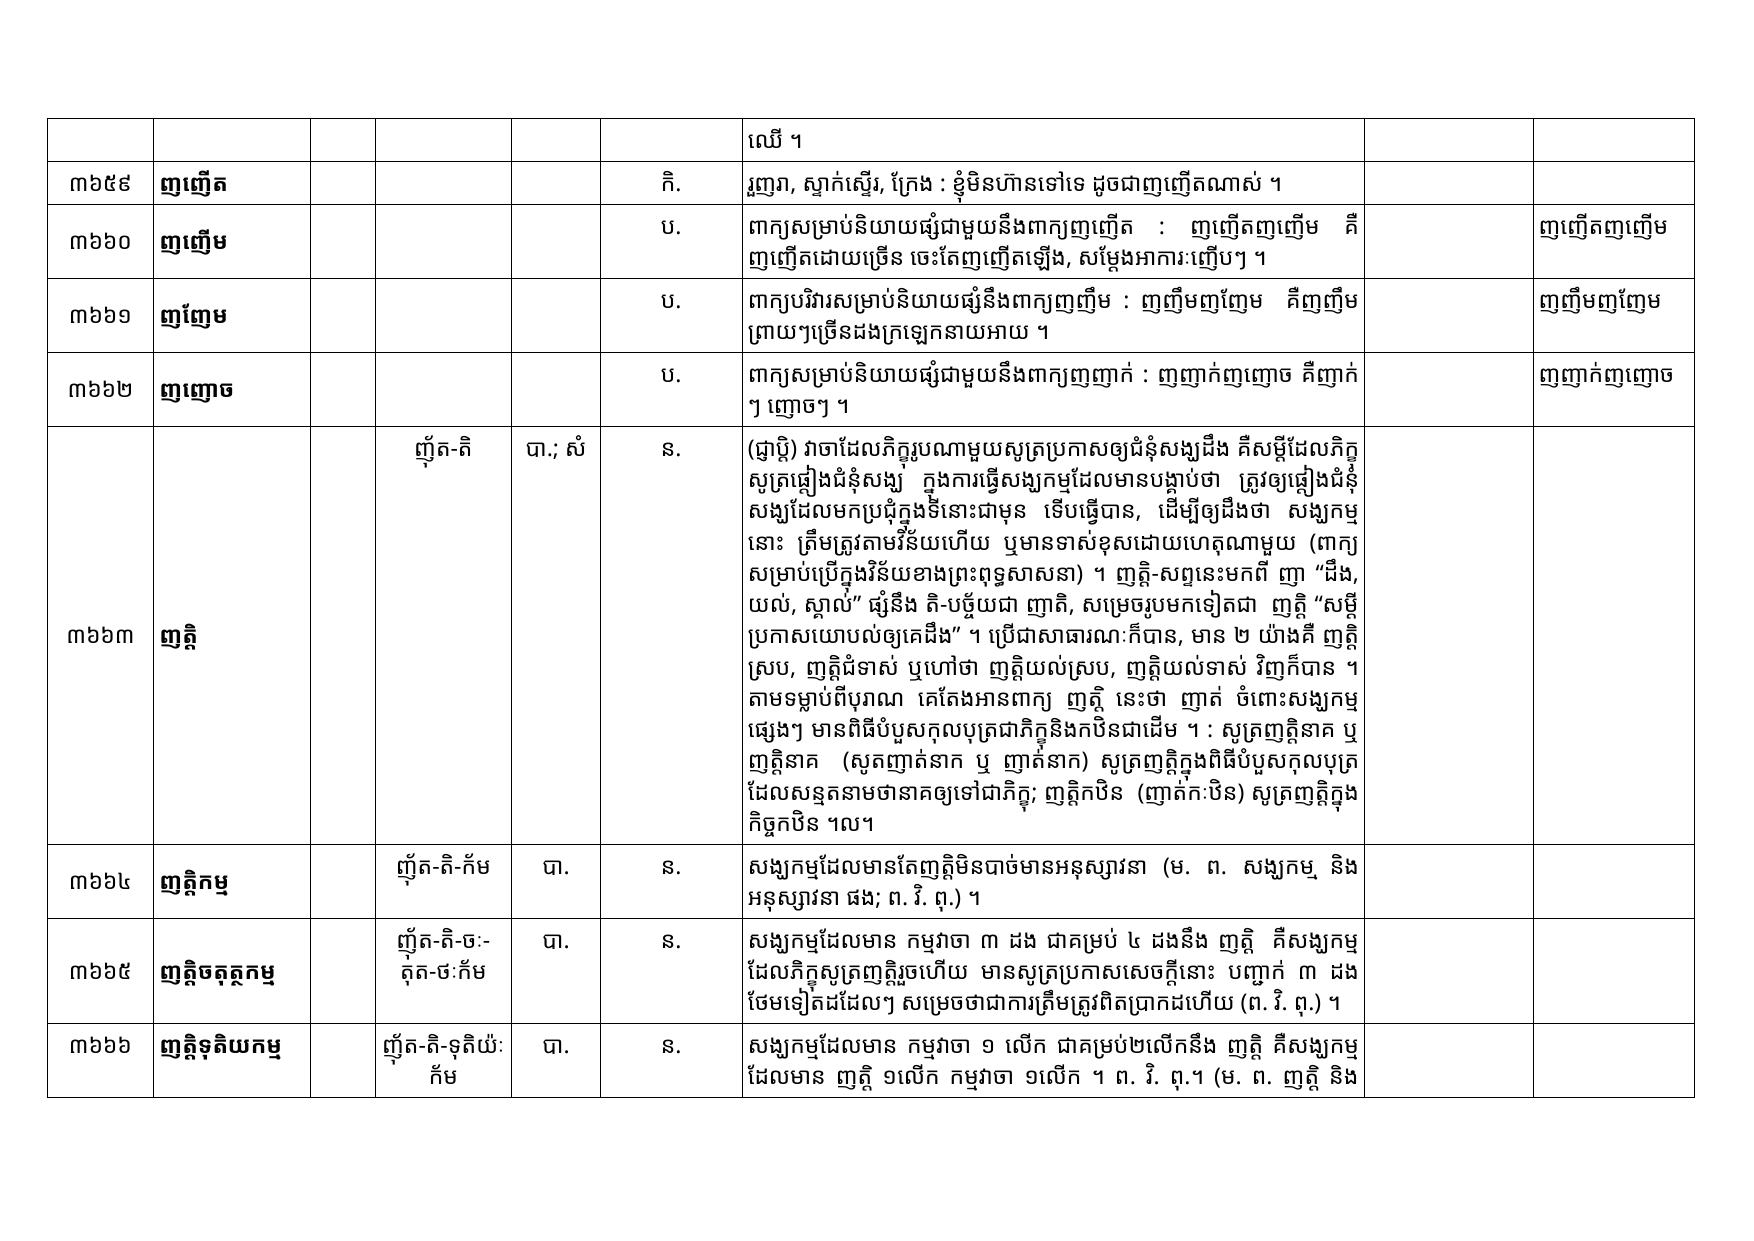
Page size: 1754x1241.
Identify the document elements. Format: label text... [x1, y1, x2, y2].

table_cell ញញោច [154, 353, 310, 426]
table_cell [376, 162, 511, 204]
table_cell [311, 353, 375, 426]
table_cell [1365, 205, 1533, 278]
table_cell [1365, 845, 1533, 918]
table_cell ៣៦៦២ [48, 353, 153, 426]
table_cell [512, 205, 600, 278]
table_cell [1534, 1024, 1694, 1097]
table_cell [1534, 162, 1694, 204]
table_cell ៣៦៦១ [48, 279, 153, 352]
table_cell [601, 119, 742, 161]
table_cell [376, 205, 511, 278]
table_cell (ជ្ញាប្តិ) វាចា​ដែល​ភិក្ខុ​រូប​ណា​មួយ​សូត្រ​ប្រកាស​ឲ្យ​ជំនុំ​សង្ឃ​ដឹង គឺ​សម្ដី​ដែល​ភិក្ខុ​សូត្រ​ផ្តៀង​ជំនុំ​សង្ឃ ក្នុង​ការ​ធ្វើ​សង្ឃកម្ម​ដែល​មាន​បង្គាប់​ថា ត្រូវ​ឲ្យ​ផ្តៀង​ជំនុំ​សង្ឃ​ដែល​មក​ប្រជុំ​ក្នុង​ទី​នោះ​ជាមុន ទើប​ធ្វើ​បាន, ដើម្បី​ឲ្យ​ដឹង​ថា សង្ឃកម្ម​នោះ ត្រឹម​ត្រូវ​តាម​វិន័យ​ហើយ ឬ​មាន​ទាស់​ខុស​ដោយ​ហេតុ​ណា​មួយ (ពាក្យ​សម្រាប់​ប្រើ​ក្នុង​វិន័យ​ខាង​ព្រះ​ពុទ្ធ​សាសនា) ។ ញត្តិ-សព្ទ​នេះ​មក​ពី ញា “ដឹង, យល់, ស្គាល់” ផ្សំ​នឹង តិ-បច្ច័យ​ជា ញាតិ, សម្រេច​រូប​មក​ទៀត​ជា ញត្តិ “សម្ដី​ប្រកាស​យោបល់​ឲ្យ​គេ​ដឹង” ។ ប្រើ​ជា​សាធារណៈ​ក៏​បាន, មាន ២ យ៉ាង​គឺ ញត្តិ​ស្រប, ញត្តិ​ជំទាស់ ឬ​ហៅ​ថា ញត្តិ​យល់​ស្រប, ញត្តិ​យល់​ទាស់ វិញ​ក៏​បាន ។ តាម​ទម្លាប់​ពី​បុរាណ​ គេ​តែង​អាន​ពាក្យ ញត្តិ នេះ​ថា ញាត់ ចំពោះ​សង្ឃកម្ម​ផ្សេង​ៗ មាន​ពិធី​បំបួស​កុលបុត្រ​ជា​ភិក្ខុ​និង​កឋិន​ជាដើម ។ : សូត្រ​ញត្តិ​នាគ ឬ ញត្តិ​នាគ (សូត​ញាត់​នាក ឬ ញាត់​នាក) សូត្រ​ញត្តិ​ក្នុង​ពិធី​បំបួស​កុលបុត្រ​ដែល​សន្មត​នាម​ថា​នាគ​ឲ្យ​ទៅ​ជា​ភិក្ខុ; ញត្តិ​កឋិន (ញាត់​កៈឋិន) សូត្រ​ញត្តិ​ក្នុង​កិច្ច​កឋិន ។ល។ [743, 427, 1364, 844]
table_cell ញត្តិទុតិយកម្ម [154, 1024, 310, 1097]
table_cell [376, 353, 511, 426]
table_cell ញញើត [154, 162, 310, 204]
table_cell [311, 162, 375, 204]
table_cell ញត្តិកម្ម [154, 845, 310, 918]
table_cell កិ. [601, 162, 742, 204]
table_cell ញ៉័ត-តិ [376, 427, 511, 844]
table_cell ៣៦៦០ [48, 205, 153, 278]
table_cell ញញើម [154, 205, 310, 278]
table_cell ន. [601, 845, 742, 918]
table_cell ន. [601, 1024, 742, 1097]
table_cell បា. [512, 919, 600, 1023]
table_cell ប. [601, 353, 742, 426]
table_cell ប. [601, 205, 742, 278]
table_cell ៣៦៥៩ [48, 162, 153, 204]
table_cell [1365, 279, 1533, 352]
table_cell ពាក្យ​បរិវារ​សម្រាប់​និយាយ​ផ្សំ​នឹង​ពាក្យ​ញញឹម : ញញឹម​ញញែម គឺ​ញញឹម​ព្រាយ​ៗច្រើន​ដង​ក្រឡេក​នាយ​អាយ ។ [743, 279, 1364, 352]
table_cell [1365, 1024, 1533, 1097]
table_cell ញញើត​ញញើម​ [1534, 205, 1694, 278]
table_cell ប. [601, 279, 742, 352]
table_cell [311, 845, 375, 918]
table_cell [1365, 162, 1533, 204]
table_cell បា.; សំ [512, 427, 600, 844]
table_cell បា. [512, 1024, 600, 1097]
table_cell [311, 279, 375, 352]
table_cell ៣៦៦៤ [48, 845, 153, 918]
table_cell [1365, 427, 1533, 844]
table_cell [1365, 919, 1533, 1023]
table_cell [512, 119, 600, 161]
table_cell ពាក្យ​សម្រាប់​និយាយ​ផ្សំ​ជាមួយ​នឹង​ពាក្យ​ញញើត : ញញើត​ញញើម គឺ​ញញើត​ដោយ​ច្រើន ចេះ​តែ​ញញើត​ឡើង, សម្ដែង​អាការៈ​ញើប​ៗ ។ [743, 205, 1364, 278]
table_cell [154, 119, 310, 161]
table_cell [376, 279, 511, 352]
table_cell ៣៦៦៣ [48, 427, 153, 844]
table_cell [1365, 119, 1533, 161]
table_cell បា. [512, 845, 600, 918]
table_cell ន. [601, 919, 742, 1023]
table_cell ៣៦៦៥ [48, 919, 153, 1023]
table_cell [512, 162, 600, 204]
table_cell ៣៦៦៦ [48, 1024, 153, 1097]
table_cell [376, 119, 511, 161]
table_cell [1534, 919, 1694, 1023]
table_cell [1534, 119, 1694, 161]
table_cell រួញរា, ស្ទាក់​ស្ទើរ, ក្រែង : ខ្ញុំ​មិន​ហ៊ាន​ទៅ​ទេ ដូច​ជា​ញញើត​ណាស់ ។ [743, 162, 1364, 204]
table_cell ញ៉័ត-តិ-ទុតិយ៉ៈ ក័ម [376, 1024, 511, 1097]
table_cell ញ៉័ត-តិ-ក័ម [376, 845, 511, 918]
table_cell ញញឹម​ញញែម [1534, 279, 1694, 352]
table_cell ន. [601, 427, 742, 844]
table_cell [1534, 845, 1694, 918]
table_cell [48, 119, 153, 161]
table_cell [311, 1024, 375, 1097]
table_cell ញញាក់​ញញោច [1534, 353, 1694, 426]
table_cell ញត្តិ [154, 427, 310, 844]
table_cell សង្ឃ​កម្ម​ដែល​មាន​តែ​ញត្តិ​មិន​បាច់​មាន​អនុស្សាវនា (ម. ព. សង្ឃ​កម្ម និង អនុស្សាវនា ផង; ព. វិ. ពុ.) ។ [743, 845, 1364, 918]
table_cell [311, 919, 375, 1023]
table_cell ឈើ ។ [743, 119, 1364, 161]
table_cell ញត្តិចតុត្ថកម្ម [154, 919, 310, 1023]
table_cell ញ៉័ត-តិ-ចៈ-តុត-ថៈក័ម [376, 919, 511, 1023]
table_cell [512, 353, 600, 426]
table_cell [512, 279, 600, 352]
table_cell សង្ឃកម្ម​ដែល​មាន កម្ម​វាចា ៣ ដង ជា​គម្រប់ ៤ ដង​នឹង ញត្តិ គឺ​សង្ឃកម្ម​ដែល​ភិក្ខុ​សូត្រ​ញត្តិ​រួច​ហើយ មាន​សូត្រ​ប្រកាស​សេចក្ដី​នោះ បញ្ជាក់ ៣ ដង​ថែម​ទៀត​ដដែល​ៗ សម្រេច​ថា​ជា​ការ​ត្រឹម​ត្រូវ​ពិត​ប្រាកដ​ហើយ (ព. វិ. ពុ.) ។ [743, 919, 1364, 1023]
table_cell [1534, 427, 1694, 844]
table_cell [311, 205, 375, 278]
table_cell [311, 427, 375, 844]
table_cell [311, 119, 375, 161]
table_cell [1365, 353, 1533, 426]
table_cell សង្ឃកម្ម​ដែល​មាន កម្មវាចា ១ លើក ជា​គម្រប់​២​លើក​នឹង ញត្តិ​ គឺ​សង្ឃកម្ម​ដែល​មាន ញត្តិ ១​លើក កម្មវាចា ១​លើក ។ ព. វិ. ពុ.។ (ម. ព. ញត្តិ និង [743, 1024, 1364, 1097]
table_cell ញញែម [154, 279, 310, 352]
table_cell ពាក្យ​សម្រាប់​និយាយ​ផ្សំ​ជាមួយ​នឹង​ពាក្យ​ញញាក់ : ញញាក់​ញញោច គឺ​ញាក់​ៗ ញោច​ៗ ។ [743, 353, 1364, 426]
